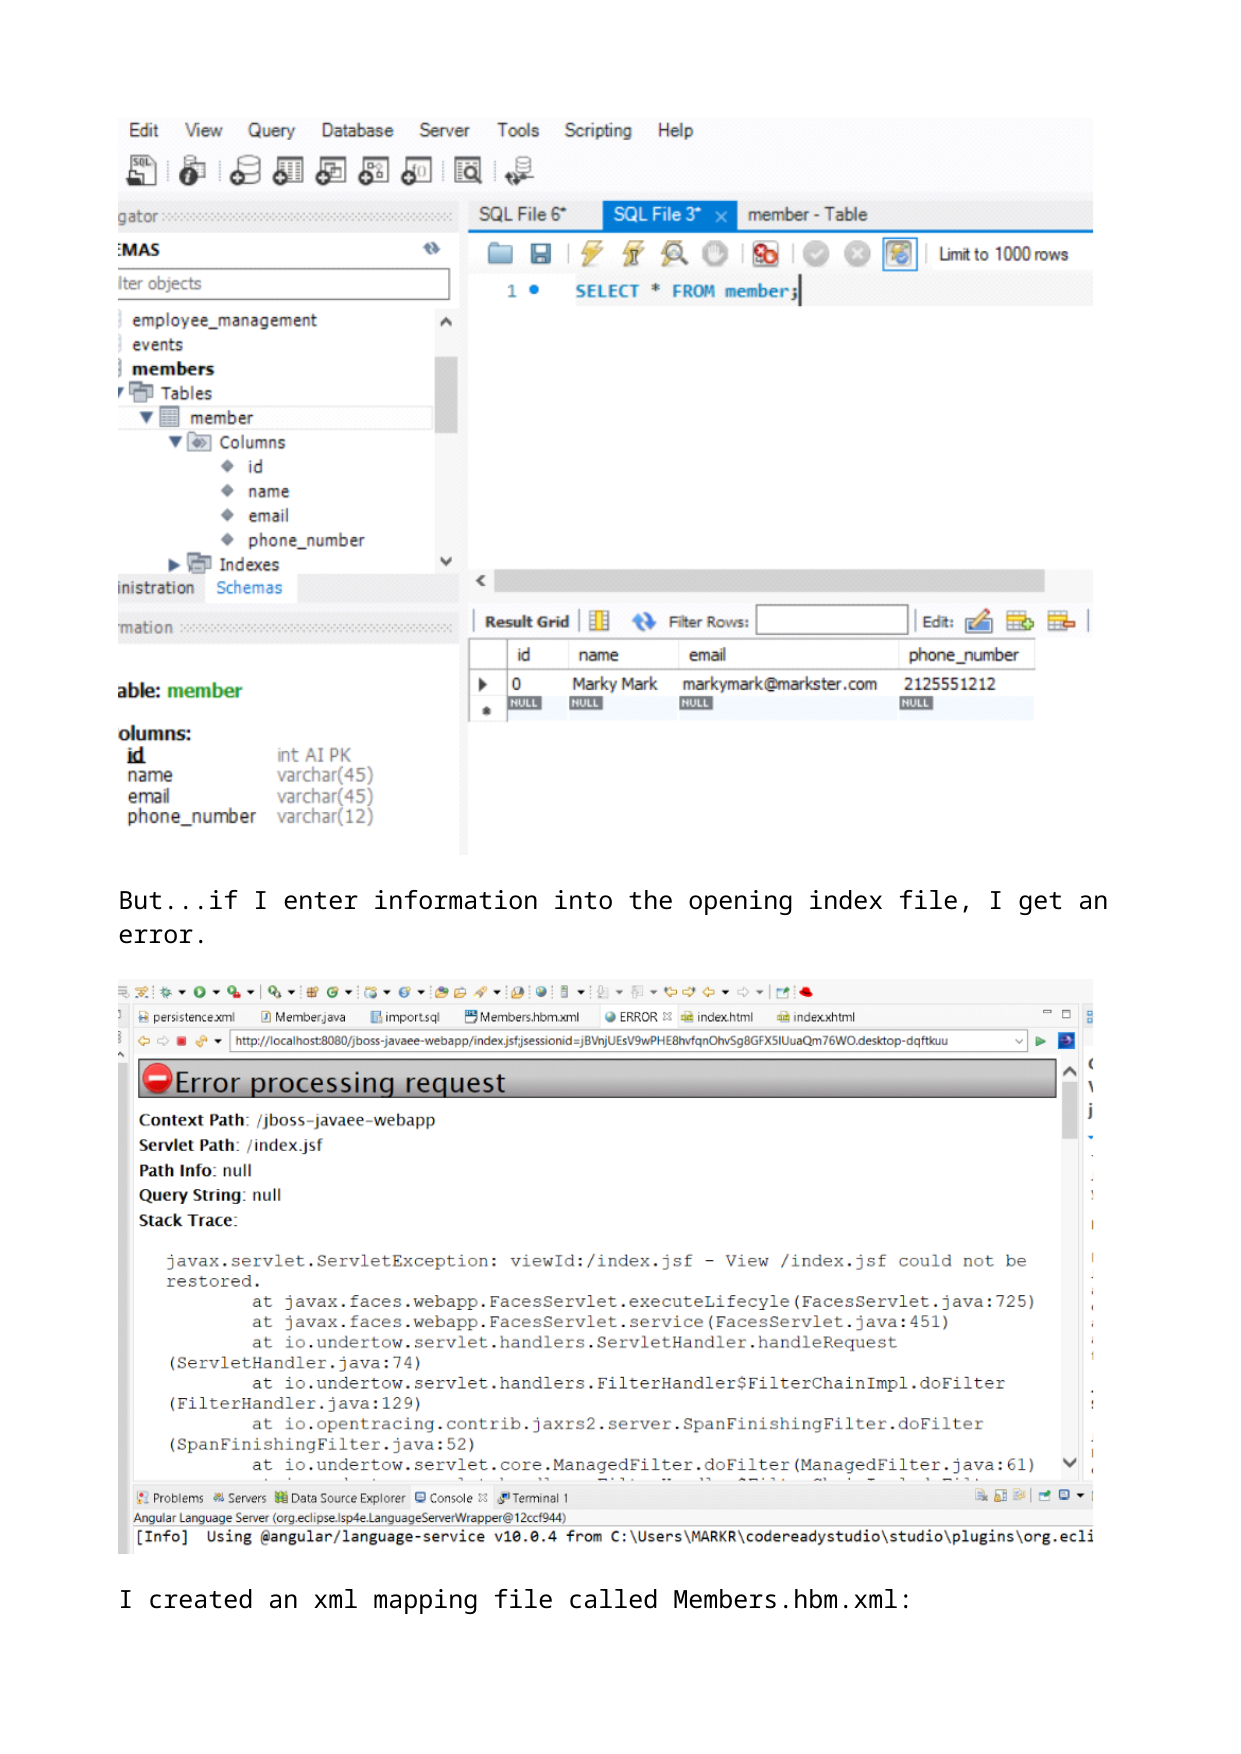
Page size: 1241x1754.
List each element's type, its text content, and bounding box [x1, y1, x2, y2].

text But...if I enter information into the opening index file, I get an error. [118, 882, 1122, 951]
text I created an xml mapping file called Members.hbm.xml: [118, 1582, 1122, 1616]
